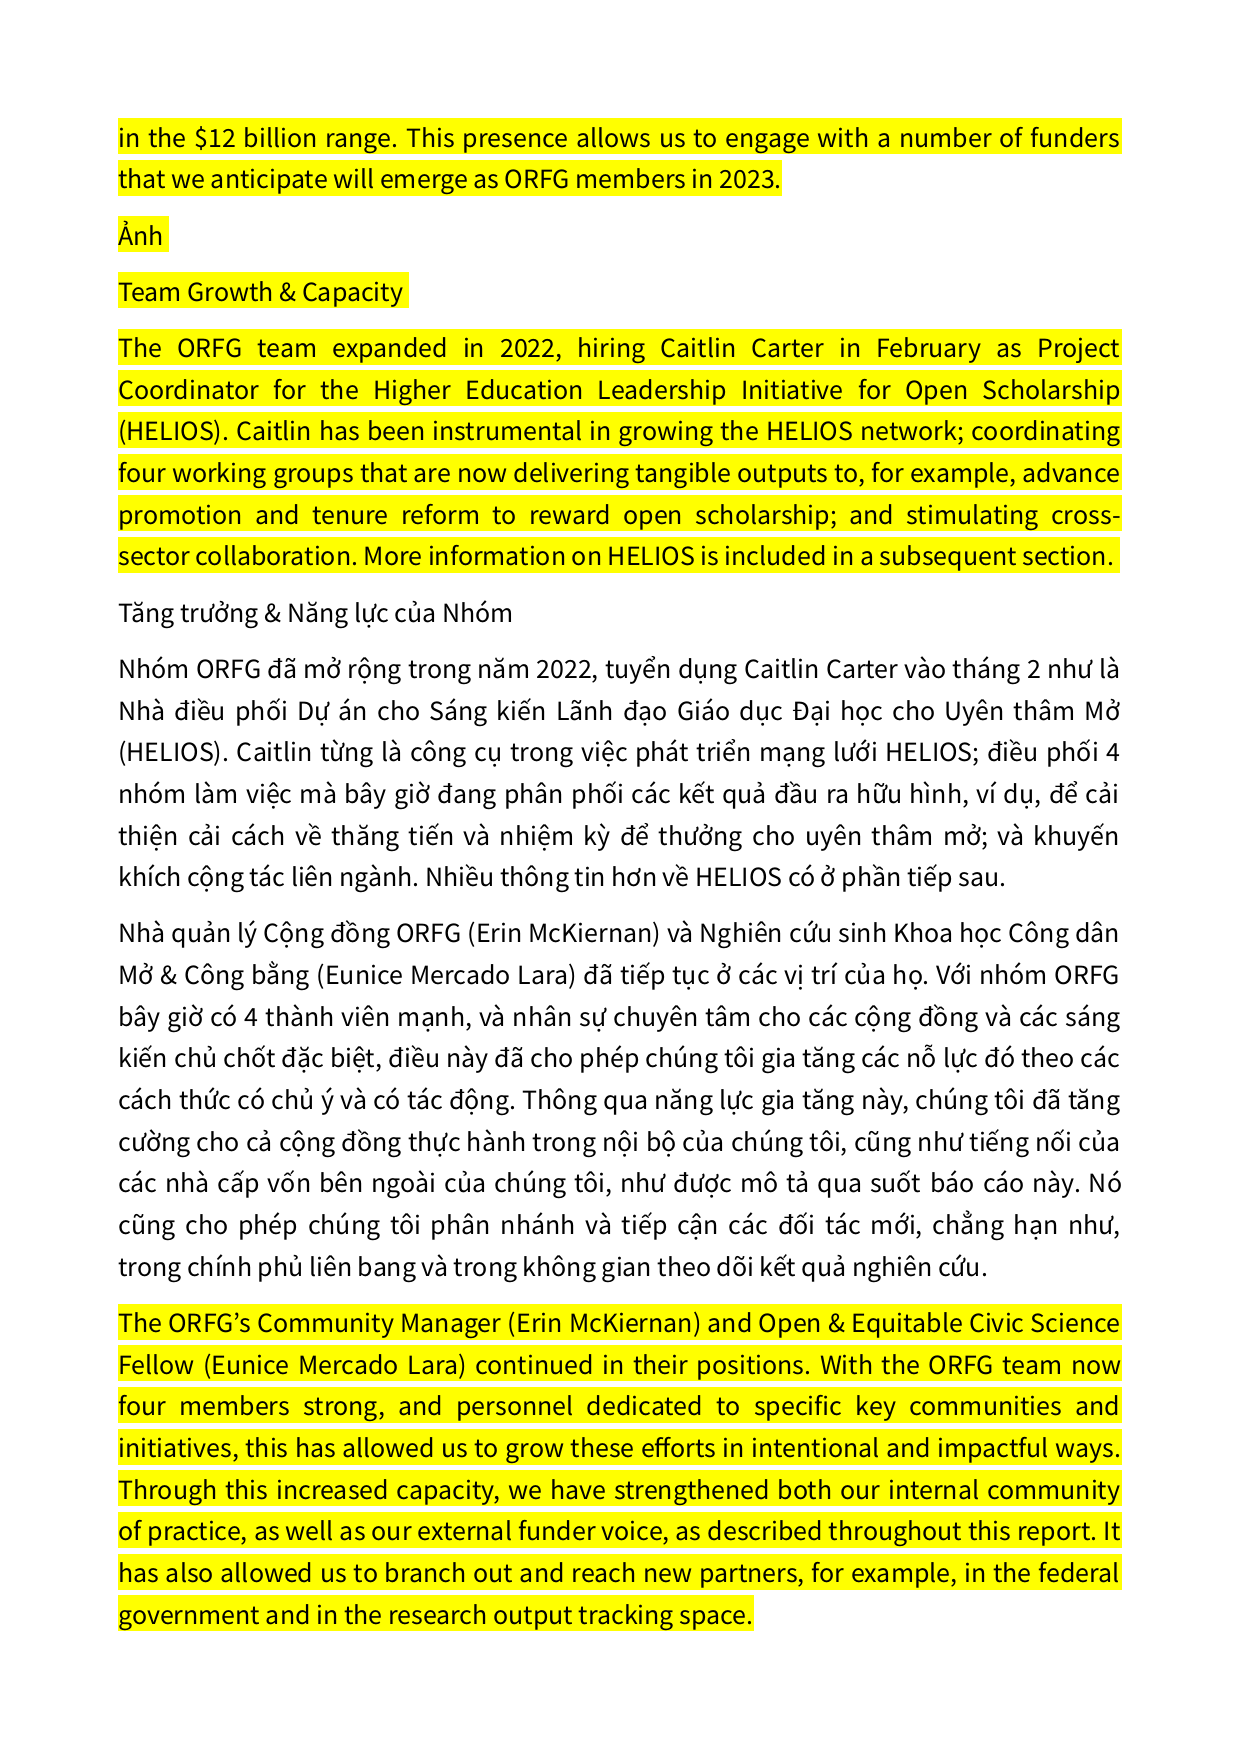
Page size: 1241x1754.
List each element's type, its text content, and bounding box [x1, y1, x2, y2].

text in the $12 billion range. This presence allows us to engage with a number of funders that we anticipate will emerge as ORFG members in 2023. [118, 118, 1122, 196]
text The ORFG team expanded in 2022, hiring Caitlin Carter in February as Project Coordinator for the Higher Education Leadership Initiative for Open Scholarship (HELIOS). Caitlin has been instrumental in growing the HELIOS network; coordinating four working groups that are now delivering tangible outputs to, for example, advance promotion and tenure reform to reward open scholarship; and stimulating cross-sector collaboration. More information on HELIOS is included in a subsequent section. [118, 328, 1122, 573]
text The ORFG’s Community Manager (Erin McKiernan) and Open & Equitable Civic Science Fellow (Eunice Mercado Lara) continued in their positions. With the ORFG team now four members strong, and personnel dedicated to specific key communities and initiatives, this has allowed us to grow these efforts in intentional and impactful ways. Through this increased capacity, we have strengthened both our internal community of practice, as well as our external funder voice, as described throughout this report. It has also allowed us to branch out and reach new partners, for example, in the federal government and in the research output tracking space. [118, 1303, 1122, 1631]
text Team Growth & Capacity [118, 272, 1122, 308]
text Ảnh [118, 216, 1122, 252]
text Nhóm ORFG đã mở rộng trong năm 2022, tuyển dụng Caitlin Carter vào tháng 2 như là Nhà điều phối Dự án cho Sáng kiến Lãnh đạo Giáo dục Đại học cho Uyên thâm Mở (HELIOS). Caitlin từng là công cụ trong việc phát triển mạng lưới HELIOS; điều phối 4 nhóm làm việc mà bây giờ đang phân phối các kết quả đầu ra hữu hình, ví dụ, để cải thiện cải cách về thăng tiến và nhiệm kỳ để thưởng cho uyên thâm mở; và khuyến khích cộng tác liên ngành. Nhiều thông tin hơn về HELIOS có ở phần tiếp sau. [118, 649, 1122, 894]
text Nhà quản lý Cộng đồng ORFG (Erin McKiernan) và Nghiên cứu sinh Khoa học Công dân Mở & Công bằng (Eunice Mercado Lara) đã tiếp tục ở các vị trí của họ. Với nhóm ORFG bây giờ có 4 thành viên mạnh, và nhân sự chuyên tâm cho các cộng đồng và các sáng kiến chủ chốt đặc biệt, điều này đã cho phép chúng tôi gia tăng các nỗ lực đó theo các cách thức có chủ ý và có tác động. Thông qua năng lực gia tăng này, chúng tôi đã tăng cường cho cả cộng đồng thực hành trong nội bộ của chúng tôi, cũng như tiếng nối của các nhà cấp vốn bên ngoài của chúng tôi, như được mô tả qua suốt báo cáo này. Nó cũng cho phép chúng tôi phân nhánh và tiếp cận các đối tác mới, chẳng hạn như, trong chính phủ liên bang và trong không gian theo dõi kết quả nghiên cứu. [118, 914, 1122, 1283]
text Tăng trưởng & Năng lực của Nhóm [118, 593, 1122, 629]
